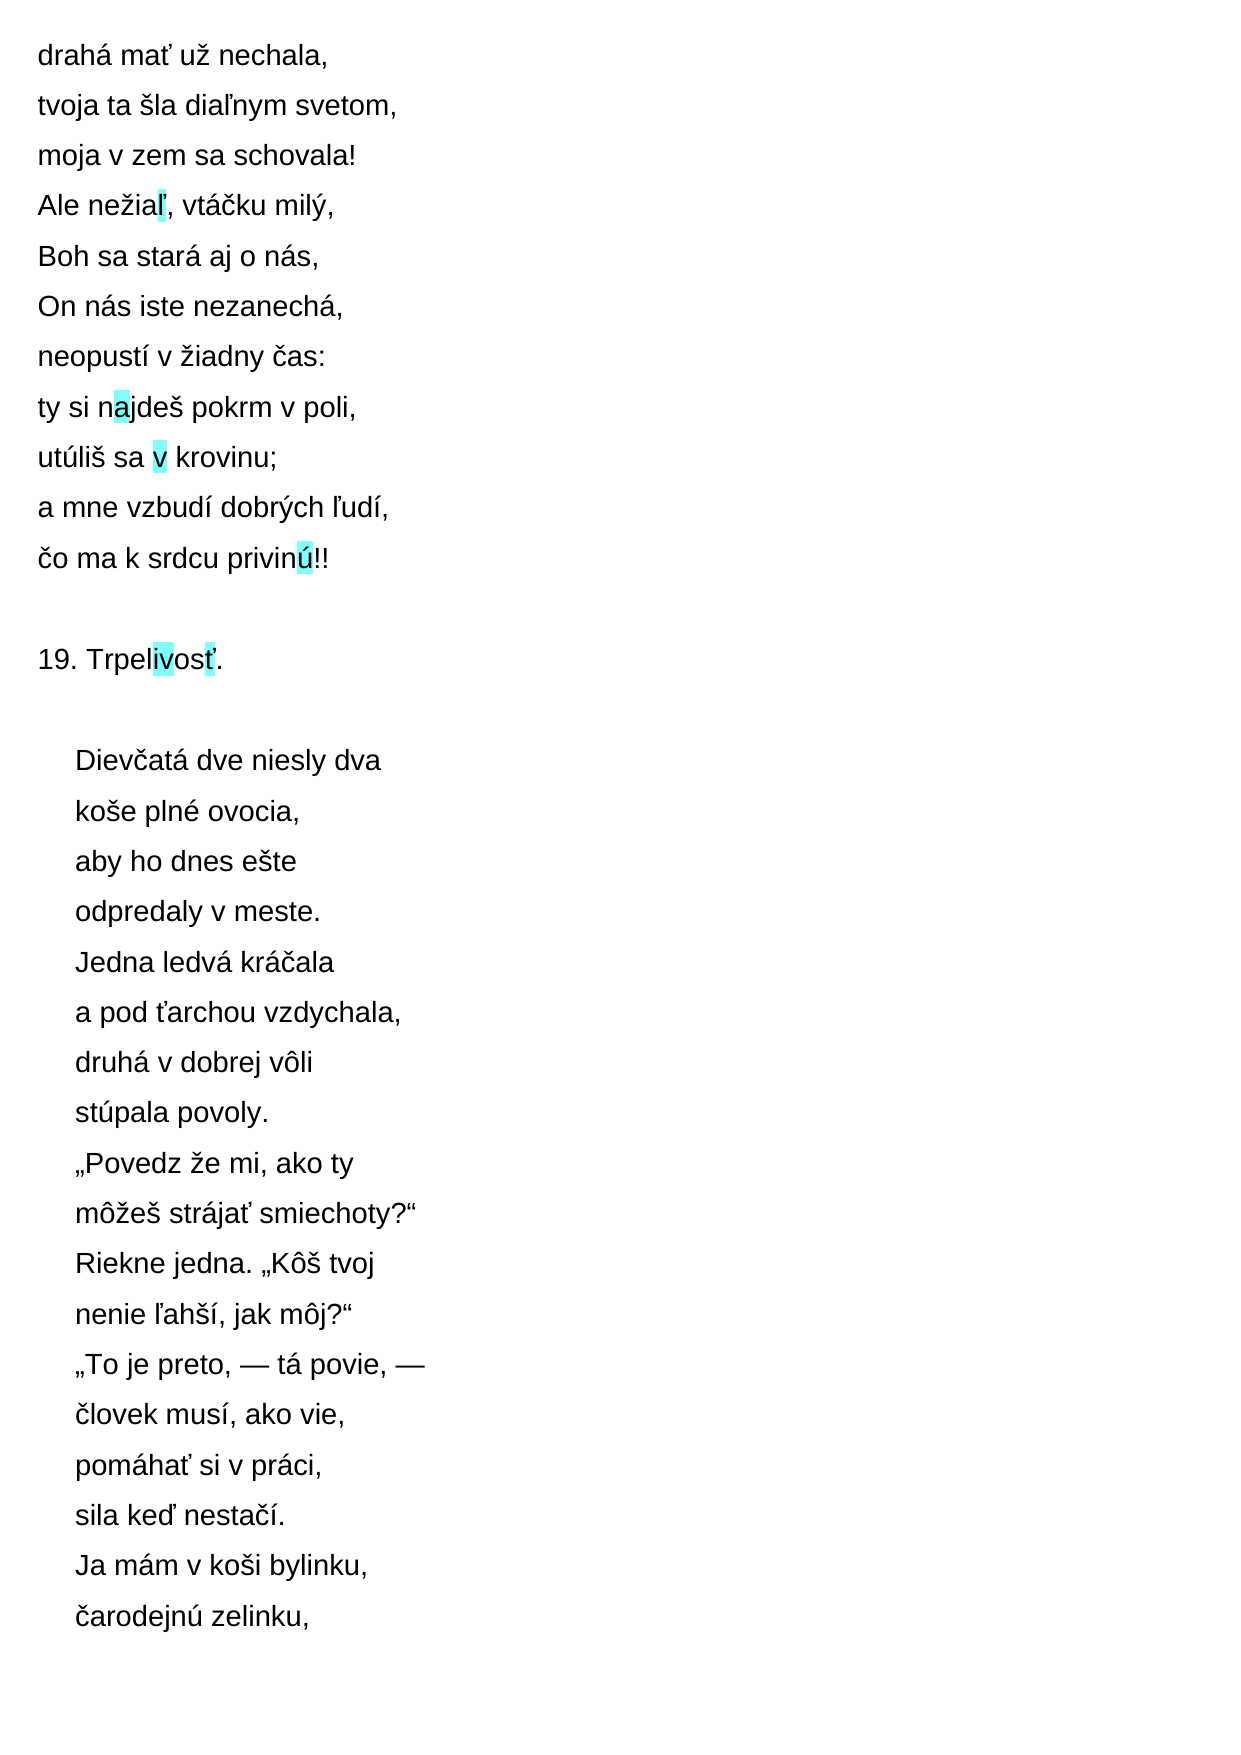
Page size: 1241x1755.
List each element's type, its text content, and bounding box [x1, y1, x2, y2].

text aby ho dnes ešte [37, 844, 1130, 877]
text a pod ťarchou vzdychala, [37, 995, 1130, 1028]
text moja v zem sa schovala! [37, 138, 1130, 172]
text čo ma k srdcu privinú!! [37, 541, 1130, 574]
text drahá mať už nechala, [37, 37, 1130, 71]
text Jedna ledvá kráčala [37, 944, 1130, 978]
text stúpala povoly. [37, 1096, 1130, 1129]
text môžeš strájať smiechoty?“ [37, 1196, 1130, 1230]
text koše plné ovocia, [37, 794, 1130, 827]
text On nás iste nezanechá, [37, 289, 1130, 323]
text Ale nežiaľ, vtáčku milý, [37, 188, 1130, 222]
text tvoja ta šla diaľnym svetom, [37, 88, 1130, 121]
text Riekne jedna. „Kôš tvoj [37, 1246, 1130, 1280]
text ty si najdeš pokrm v poli, [37, 390, 1130, 423]
text Boh sa stará aj o nás, [37, 239, 1130, 272]
text človek musí, ako vie, [37, 1397, 1130, 1431]
text odpredaly v meste. [37, 894, 1130, 928]
text druhá v dobrej vôli [37, 1045, 1130, 1079]
text Dievčatá dve niesly dva [37, 743, 1130, 777]
text neopustí v žiadny čas: [37, 339, 1130, 373]
text pomáhať si v práci, [37, 1448, 1130, 1481]
text utúliš sa v krovinu; [37, 440, 1130, 473]
text Ja mám v koši bylinku, [37, 1548, 1130, 1582]
text nenie ľahší, jak môj?“ [37, 1297, 1130, 1330]
text „Povedz že mi, ako ty [37, 1146, 1130, 1179]
text „To je preto, — tá povie, — [37, 1347, 1130, 1381]
text a mne vzbudí dobrých ľudí, [37, 490, 1130, 524]
text čarodejnú zelinku, [37, 1599, 1130, 1632]
text 19. Trpelivosť. [37, 642, 1130, 676]
text sila keď nestačí. [37, 1498, 1130, 1532]
